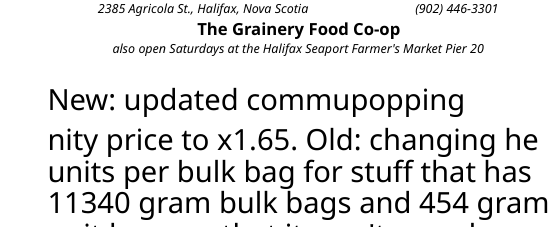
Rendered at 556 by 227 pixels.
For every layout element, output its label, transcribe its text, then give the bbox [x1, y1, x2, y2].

table_cell New: updated commupopping nity price to x1.65. Old: changing he units per bulk bag for stuff that has 11340 gram bulk bags and 454 gram unit bags so that it won't round down for 97% of a unit. Rather than being calculated to be 24 units per bulk bag it's figuring out the price based on 25 units per bulk bag. [47, 57, 550, 227]
table_header 2385 Agricola St., Halifax, Nova Scotia (902) 446-3301 The Grainery Food Co-op also open Saturdays at the Halifax Seaport Farmer's Market Pier 20 [47, 0, 550, 57]
